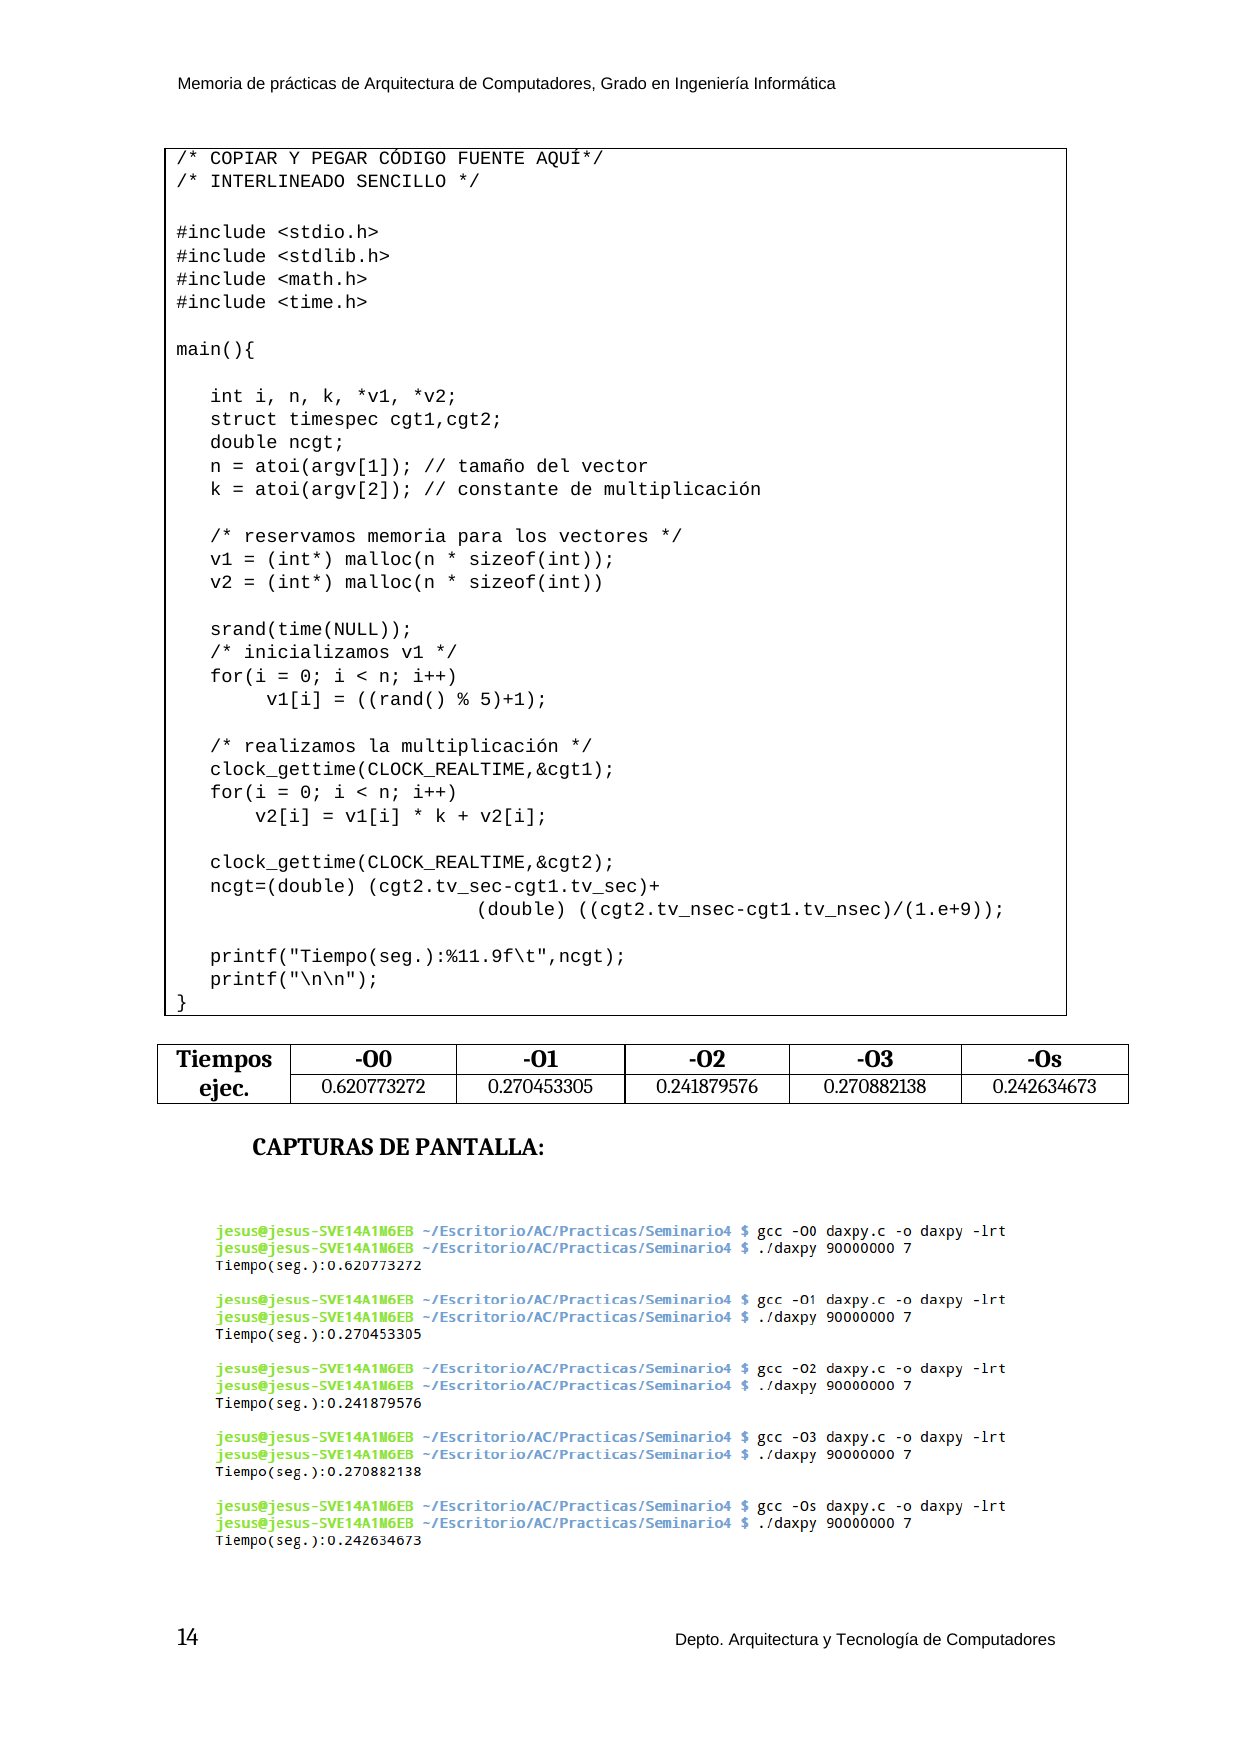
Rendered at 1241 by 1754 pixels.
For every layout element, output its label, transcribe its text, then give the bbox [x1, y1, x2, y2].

table_header -Os [962, 1045, 1128, 1074]
table_header -O2 [626, 1045, 789, 1074]
table_cell 0.241879576 [626, 1075, 789, 1103]
table_header -O1 [457, 1045, 624, 1074]
table_cell 0.242634673 [962, 1075, 1128, 1103]
table_header -O0 [291, 1045, 456, 1074]
table_header /* COPIAR Y PEGAR CÓDIGO FUENTE AQUÍ*/ /* INTERLINEADO SENCILLO */ #include <stdio.h> #include <stdlib.h> #include <math.h> #include <time.h> main(){ int i, n, k, *v1, *v2; struct timespec cgt1,cgt2; double ncgt; n = atoi(argv[1]); // tamaño del vector k = atoi(argv[2]); // constante de multiplicación /* reservamos memoria para los vectores */ v1 = (int*) malloc(n * sizeof(int)); v2 = (int*) malloc(n * sizeof(int)) srand(time(NULL)); /* inicializamos v1 */ for(i = 0; i < n; i++) v1[i] = ((rand() % 5)+1); /* realizamos la multiplicación */ clock_gettime(CLOCK_REALTIME,&cgt1); for(i = 0; i < n; i++) v2[i] = v1[i] * k + v2[i]; clock_gettime(CLOCK_REALTIME,&cgt2); ncgt=(double) (cgt2.tv_sec-cgt1.tv_sec)+ (double) ((cgt2.tv_nsec-cgt1.tv_nsec)/(1.e+9)); printf("Tiempo(seg.):%11.9f\t",ncgt); printf("\n\n"); } [166, 149, 1066, 1014]
table_header -O3 [790, 1045, 961, 1074]
text CAPTURAS DE PANTALLA: [252, 1133, 1063, 1161]
table_cell 0.620773272 [291, 1075, 456, 1103]
table_cell 0.270453305 [457, 1075, 624, 1103]
table_header Tiempos ejec. [158, 1045, 290, 1103]
picture [214, 1219, 1026, 1558]
table_cell 0.270882138 [790, 1075, 961, 1103]
